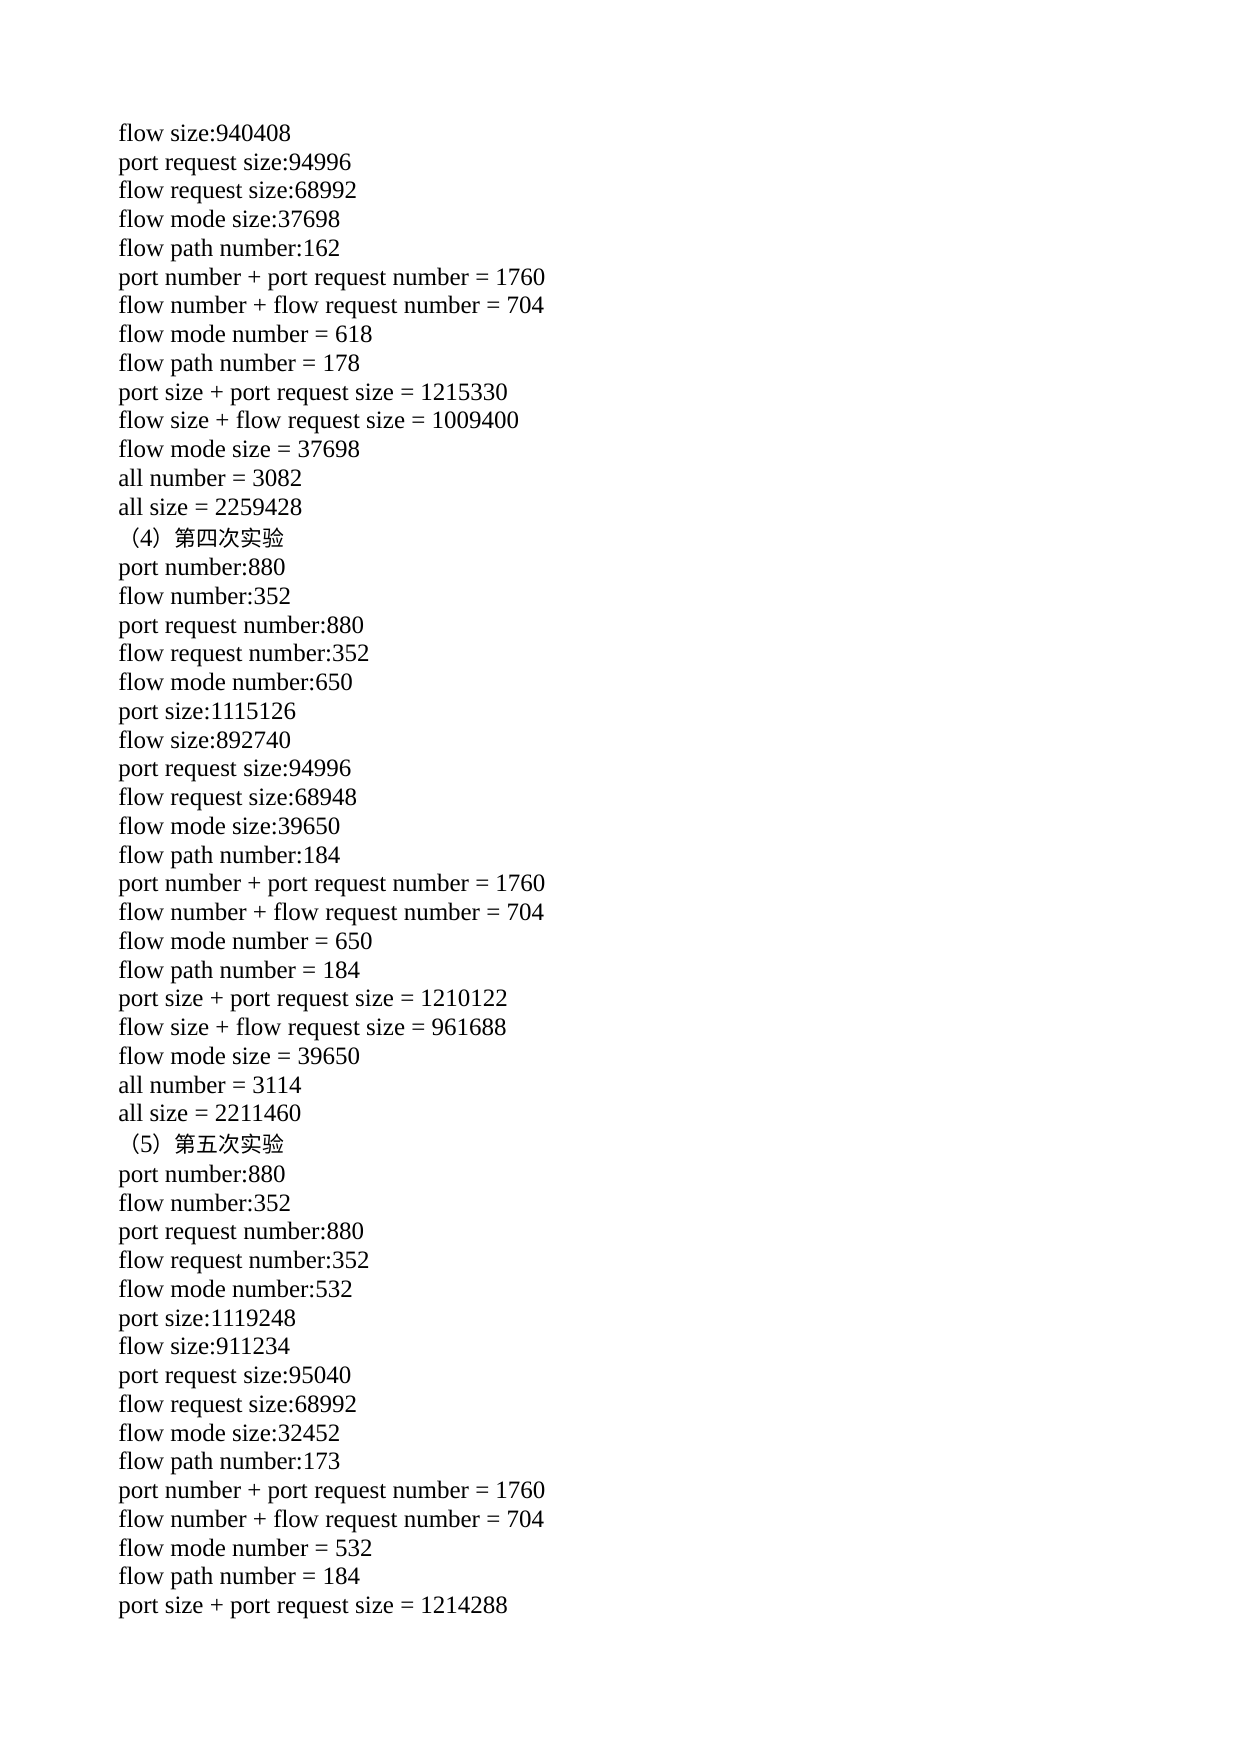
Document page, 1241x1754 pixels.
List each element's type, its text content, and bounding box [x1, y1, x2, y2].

text flow mode size:37698 [118, 204, 1122, 233]
text flow size:940408 [118, 118, 1122, 147]
text flow path number:173 [118, 1446, 1122, 1475]
text flow request number:352 [118, 638, 1122, 667]
text all size = 2259428 [118, 492, 1122, 521]
text flow mode number = 532 [118, 1533, 1122, 1561]
text port number + port request number = 1760 [118, 868, 1122, 897]
text flow size:911234 [118, 1331, 1122, 1360]
text flow mode size:39650 [118, 811, 1122, 840]
text port number + port request number = 1760 [118, 1475, 1122, 1504]
text flow mode size = 37698 [118, 434, 1122, 463]
text flow number:352 [118, 581, 1122, 610]
text all size = 2211460 [118, 1098, 1122, 1127]
text flow request number:352 [118, 1245, 1122, 1274]
text flow size:892740 [118, 725, 1122, 753]
text flow size + flow request size = 1009400 [118, 406, 1122, 434]
text flow size + flow request size = 961688 [118, 1012, 1122, 1041]
text flow mode number = 650 [118, 926, 1122, 955]
text flow request size:68948 [118, 782, 1122, 811]
text flow path number = 184 [118, 1561, 1122, 1590]
text flow request size:68992 [118, 176, 1122, 204]
text port number:880 [118, 552, 1122, 581]
text （5）第五次实验 [118, 1127, 1122, 1159]
text flow path number:162 [118, 233, 1122, 262]
text flow path number:184 [118, 840, 1122, 868]
text flow number:352 [118, 1188, 1122, 1216]
text port number + port request number = 1760 [118, 262, 1122, 291]
text port request size:94996 [118, 753, 1122, 782]
text flow mode size = 39650 [118, 1041, 1122, 1070]
text flow path number = 184 [118, 955, 1122, 983]
text flow path number = 178 [118, 348, 1122, 377]
text flow number + flow request number = 704 [118, 897, 1122, 926]
text port request number:880 [118, 1216, 1122, 1245]
text flow mode number = 618 [118, 319, 1122, 348]
text flow mode size:32452 [118, 1418, 1122, 1446]
text port size + port request size = 1210122 [118, 983, 1122, 1012]
text port size:1119248 [118, 1303, 1122, 1331]
text port size + port request size = 1214288 [118, 1590, 1122, 1619]
text flow number + flow request number = 704 [118, 291, 1122, 319]
text all number = 3114 [118, 1070, 1122, 1098]
text flow request size:68992 [118, 1389, 1122, 1418]
text flow mode number:650 [118, 667, 1122, 696]
text all number = 3082 [118, 463, 1122, 492]
text （4）第四次实验 [118, 521, 1122, 552]
text port request number:880 [118, 610, 1122, 638]
text port number:880 [118, 1159, 1122, 1188]
text port request size:95040 [118, 1360, 1122, 1389]
text port size:1115126 [118, 696, 1122, 725]
text port request size:94996 [118, 147, 1122, 176]
text flow number + flow request number = 704 [118, 1504, 1122, 1533]
text port size + port request size = 1215330 [118, 377, 1122, 406]
text flow mode number:532 [118, 1274, 1122, 1303]
